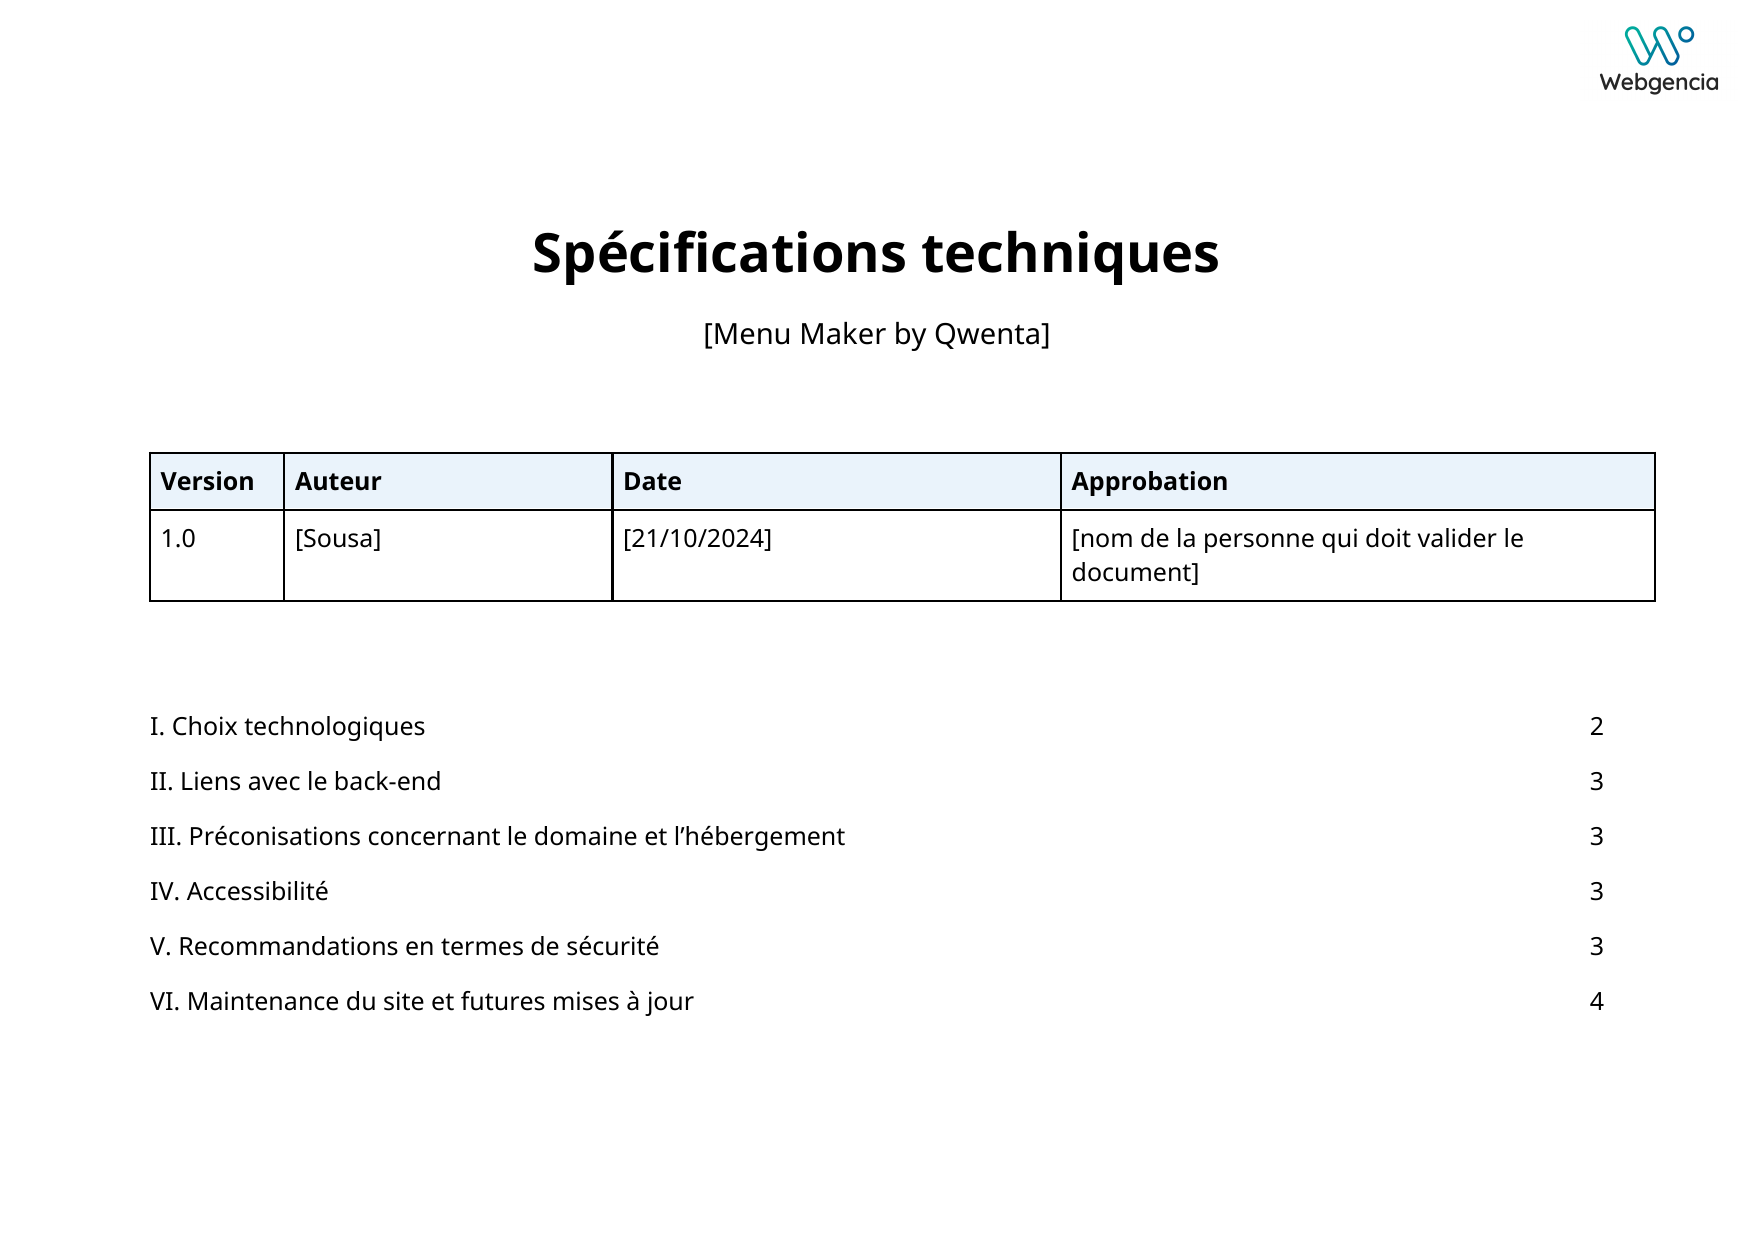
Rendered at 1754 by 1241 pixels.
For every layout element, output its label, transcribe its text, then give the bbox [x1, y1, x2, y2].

table_cell [21/10/2024] [614, 511, 1060, 599]
text V. Recommandations en termes de sécurité 3 [150, 928, 1604, 962]
title Spécifications techniques [150, 215, 1604, 288]
table_cell [Sousa] [285, 511, 611, 599]
text IV. Accessibilité 3 [150, 873, 1604, 908]
text III. Préconisations concernant le domaine et l’hébergement 3 [150, 819, 1604, 853]
table_header Date [614, 454, 1060, 508]
table_cell 1.0 [151, 511, 283, 599]
text VI. Maintenance du site et futures mises à jour 4 [150, 983, 1604, 1017]
table_header Approbation [1062, 454, 1654, 508]
table_header Version [151, 454, 283, 508]
text I. Choix technologiques 2 [150, 709, 1604, 743]
text [Menu Maker by Qwenta] [150, 313, 1604, 353]
table_cell [nom de la personne qui doit valider le document] [1062, 511, 1654, 599]
picture [1580, 20, 1739, 101]
text II. Liens avec le back-end 3 [150, 764, 1604, 798]
table_header Auteur [285, 454, 611, 508]
